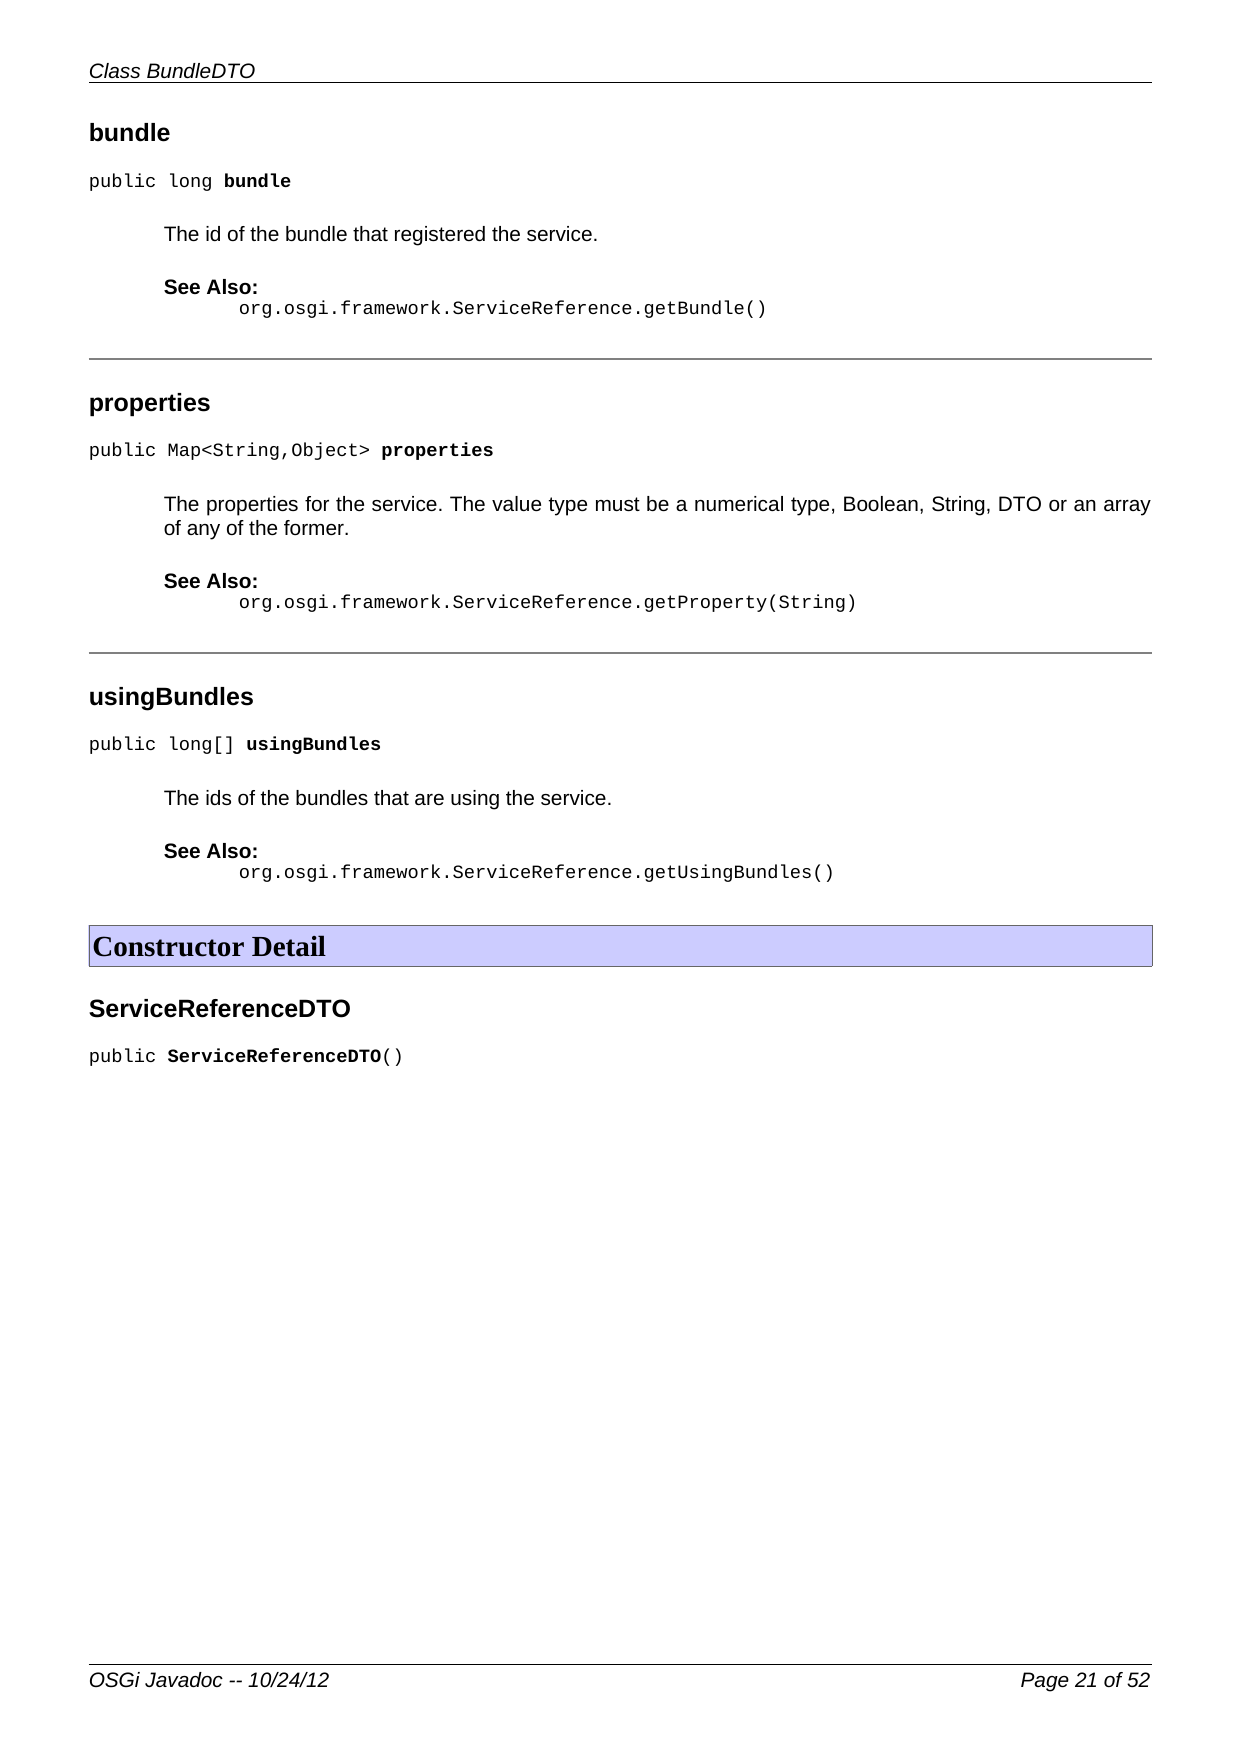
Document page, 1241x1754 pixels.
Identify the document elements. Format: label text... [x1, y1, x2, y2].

text The id of the bundle that registered the service. [163, 222, 1152, 246]
text public ServiceReferenceDTO() [88, 1047, 1152, 1068]
subtitle usingBundles [88, 682, 1152, 711]
subtitle Constructor Detail [90, 926, 1152, 966]
text See Also: [163, 569, 1152, 593]
text The ids of the bundles that are using the service. [163, 786, 1152, 809]
text public Map<String,Object> properties [88, 441, 1152, 462]
text See Also: [163, 839, 1152, 863]
subtitle bundle [88, 118, 1152, 147]
subtitle properties [88, 388, 1152, 417]
text public long bundle [88, 171, 1152, 193]
text See Also: [163, 275, 1152, 299]
text org.osgi.framework.ServiceReference.getUsingBundles() [238, 863, 1152, 884]
text org.osgi.framework.ServiceReference.getBundle() [238, 299, 1152, 320]
subtitle ServiceReferenceDTO [88, 994, 1152, 1023]
text org.osgi.framework.ServiceReference.getProperty(String) [238, 593, 1152, 614]
text The properties for the service. The value type must be a numerical type, Boolean, String, DTO or an array of any of the former. [163, 492, 1152, 539]
text public long[] usingBundles [88, 735, 1152, 756]
